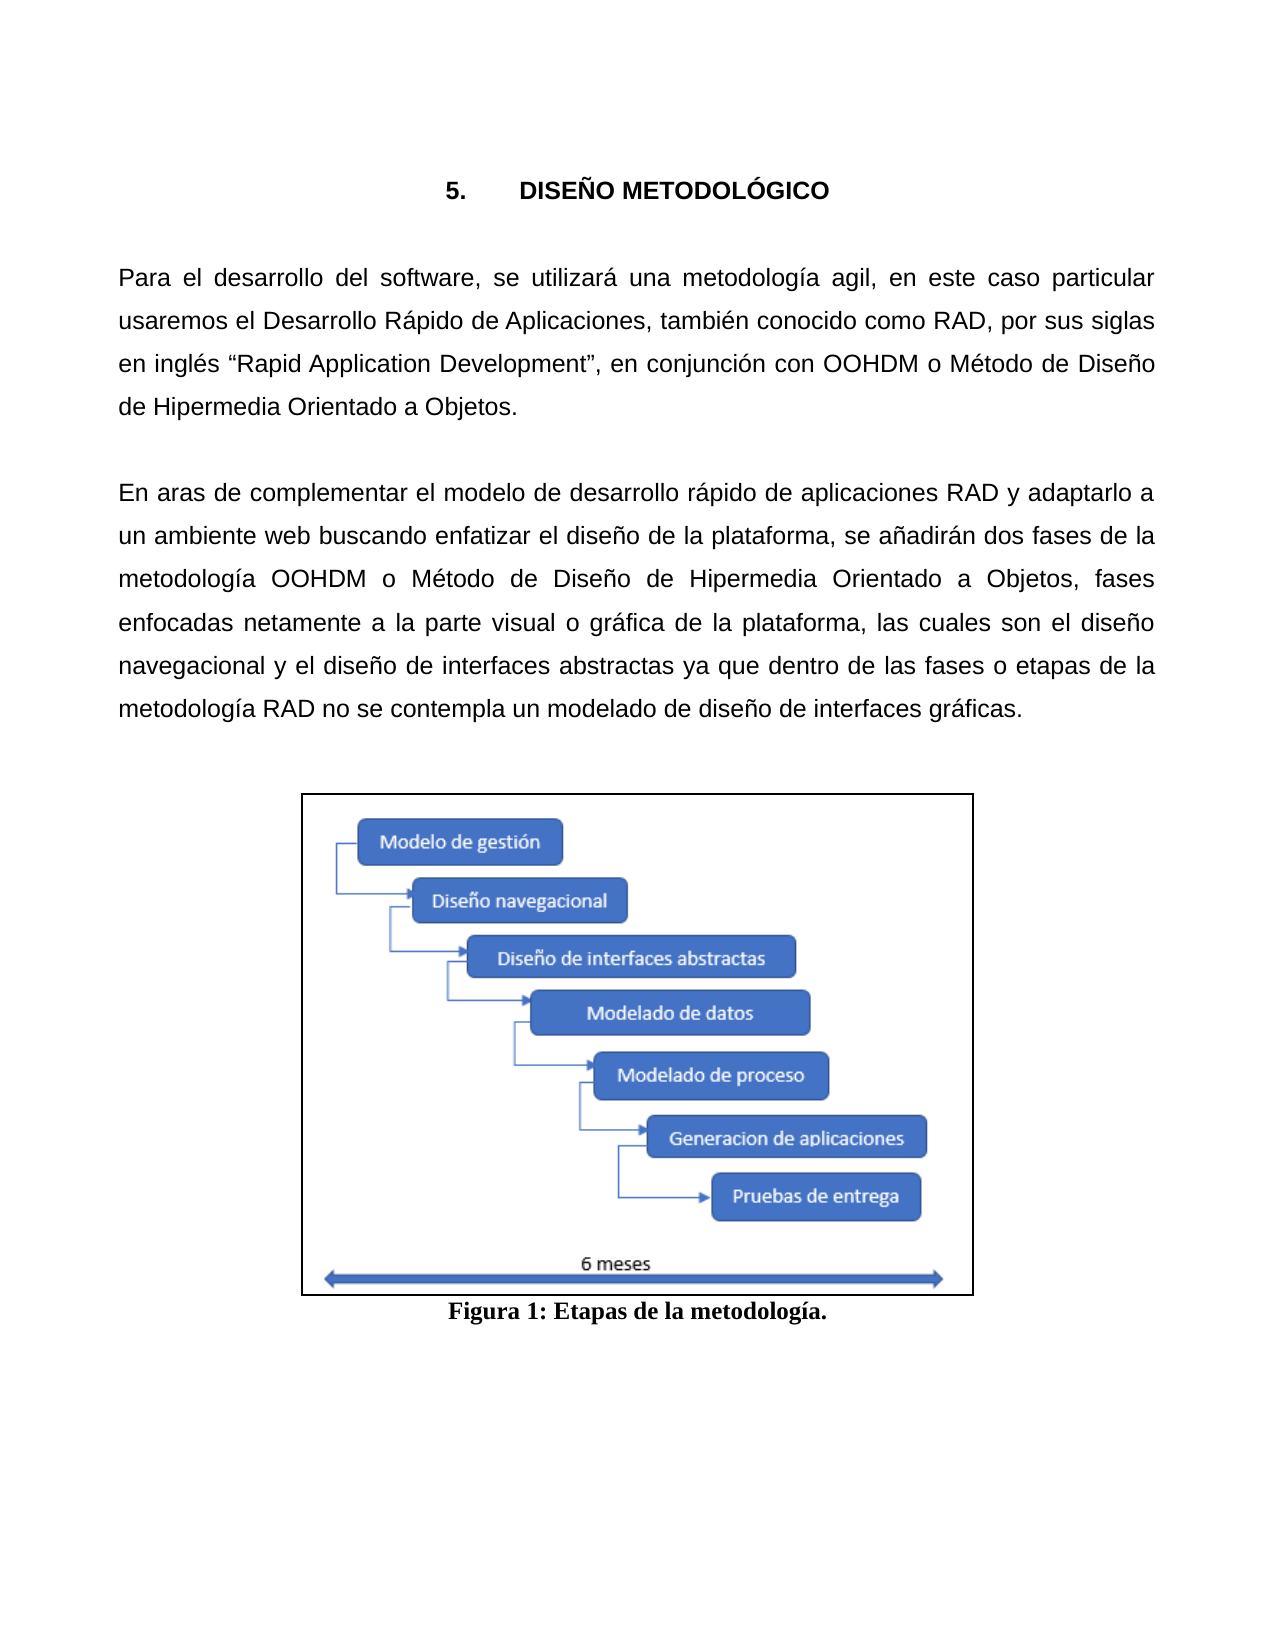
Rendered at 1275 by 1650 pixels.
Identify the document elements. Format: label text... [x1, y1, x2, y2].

text En aras de complementar el modelo de desarrollo rápido de aplicaciones RAD y adaptarlo a un ambiente web buscando enfatizar el diseño de la plataforma, se añadirán dos fases de la metodología OOHDM o Método de Diseño de Hipermedia Orientado a Objetos, fases enfocadas netamente a la parte visual o gráfica de la plataforma, las cuales son el diseño navegacional y el diseño de interfaces abstractas ya que dentro de las fases o etapas de la metodología RAD no se contempla un modelado de diseño de interfaces gráficas. [118, 478, 1157, 723]
text Figura 1: Etapas de la metodología. [301, 1296, 974, 1325]
text Para el desarrollo del software, se utilizará una metodología agil, en este caso particular usaremos el Desarrollo Rápido de Aplicaciones, también conocido como RAD, por sus siglas en inglés “Rapid Application Development”, en conjunción con OOHDM o Método de Diseño de Hipermedia Orientado a Objetos. [118, 263, 1157, 421]
subtitle DISEÑO METODOLÓGICO [118, 176, 1157, 205]
picture [303, 795, 972, 1294]
